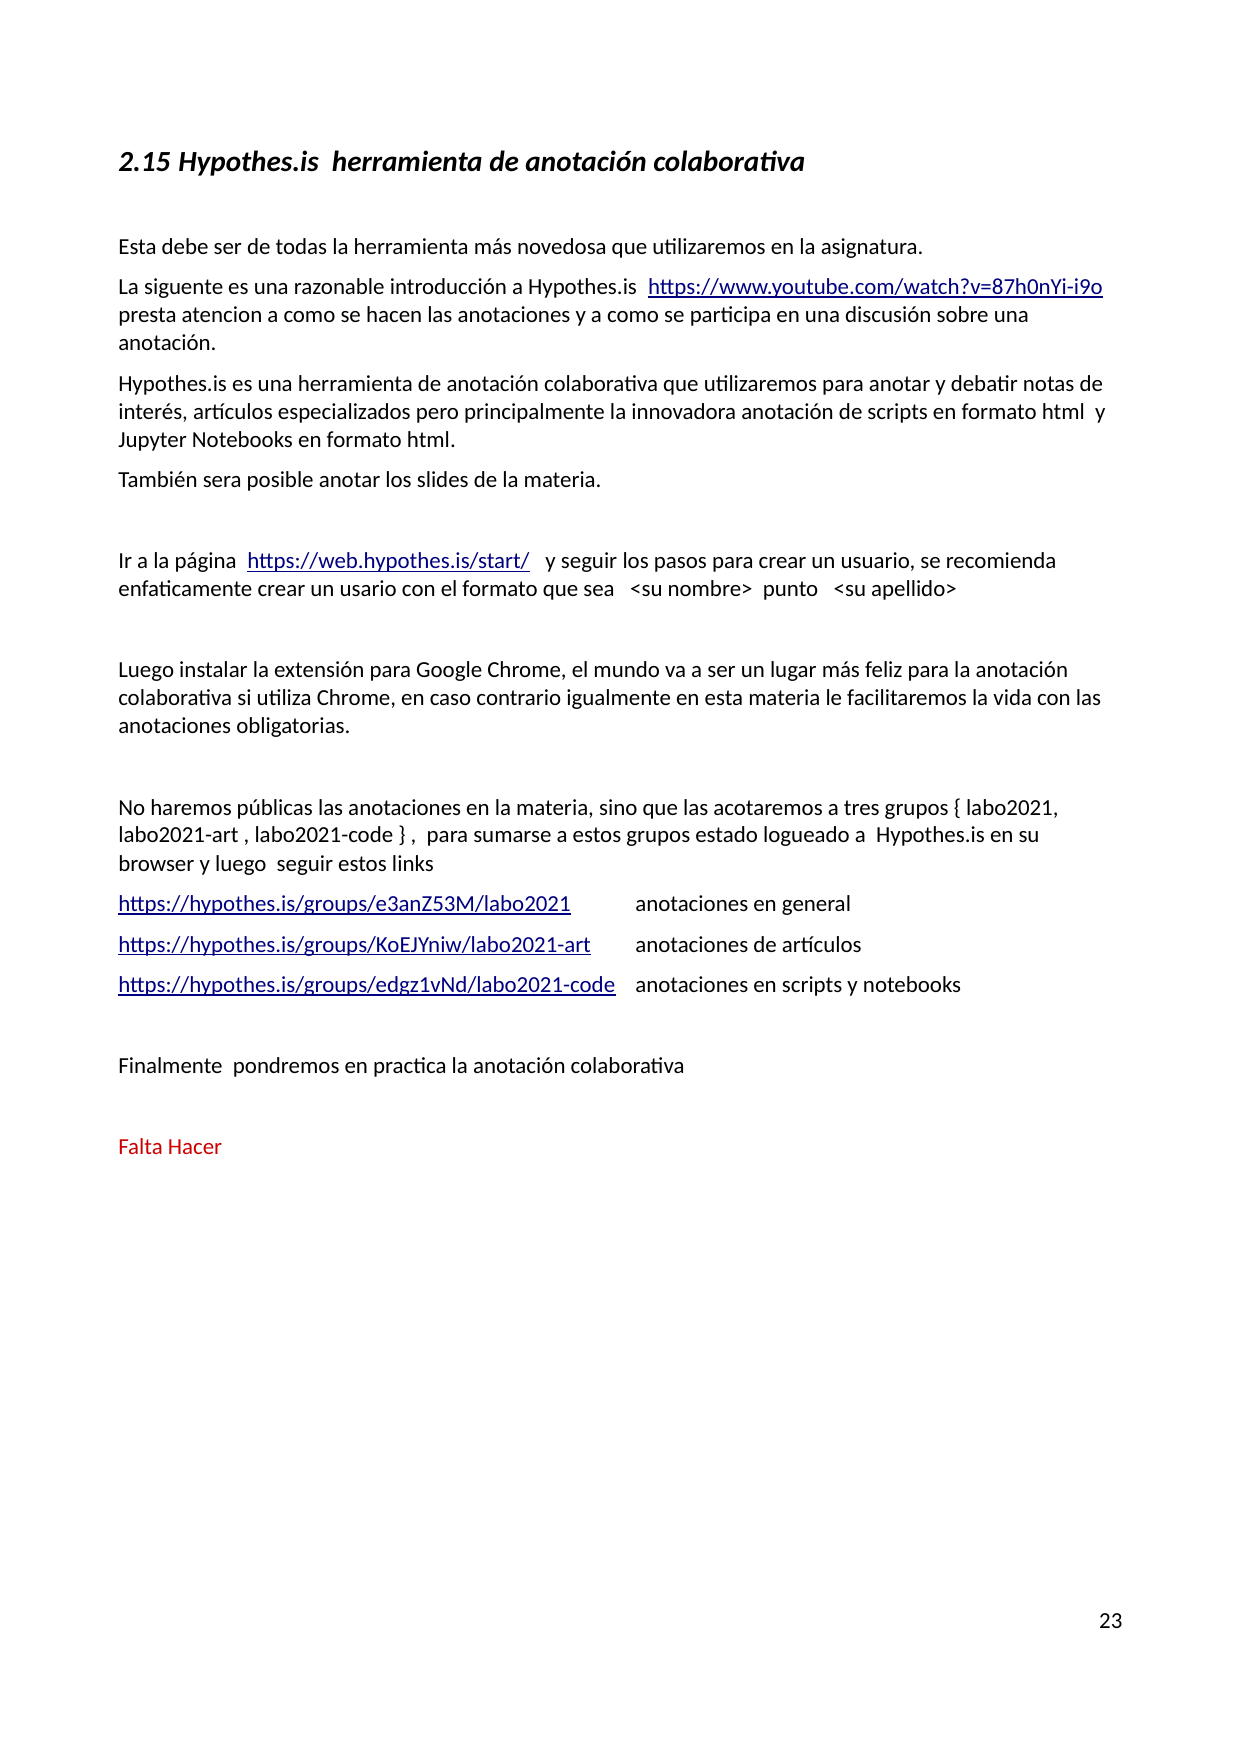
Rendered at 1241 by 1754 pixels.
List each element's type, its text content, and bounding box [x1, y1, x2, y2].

text Ir a la página https://web.hypothes.is/start/ y seguir los pasos para crear un usuario, se recomienda enfaticamente crear un usario con el formato que sea <su nombre> punto <su apellido> [118, 546, 1122, 602]
text https://hypothes.is/groups/edgz1vNd/labo2021-code anotaciones en scripts y notebooks [118, 970, 1122, 998]
text Esta debe ser de todas la herramienta más novedosa que utilizaremos en la asignatura. [118, 232, 1122, 260]
text Finalmente pondremos en practica la anotación colaborativa [118, 1051, 1122, 1079]
subtitle Hypothes.is herramienta de anotación colaborativa [118, 143, 1122, 179]
text Falta Hacer [118, 1132, 1122, 1160]
text También sera posible anotar los slides de la materia. [118, 465, 1122, 493]
text La siguente es una razonable introducción a Hypothes.is https://www.youtube.com/watch?v=87h0nYi-i9o presta atencion a como se hacen las anotaciones y a como se participa en una discusión sobre una anotación. [118, 272, 1122, 356]
text https://hypothes.is/groups/KoEJYniw/labo2021-art anotaciones de artículos [118, 930, 1122, 958]
text No haremos públicas las anotaciones en la materia, sino que las acotaremos a tres grupos { labo2021, labo2021-art , labo2021-code } , para sumarse a estos grupos estado logueado a Hypothes.is en su browser y luego seguir estos links [118, 793, 1122, 877]
text Hypothes.is es una herramienta de anotación colaborativa que utilizaremos para anotar y debatir notas de interés, artículos especializados pero principalmente la innovadora anotación de scripts en formato html y Jupyter Notebooks en formato html. [118, 369, 1122, 453]
text Luego instalar la extensión para Google Chrome, el mundo va a ser un lugar más feliz para la anotación colaborativa si utiliza Chrome, en caso contrario igualmente en esta materia le facilitaremos la vida con las anotaciones obligatorias. [118, 656, 1122, 739]
text https://hypothes.is/groups/e3anZ53M/labo2021 anotaciones en general [118, 889, 1122, 917]
